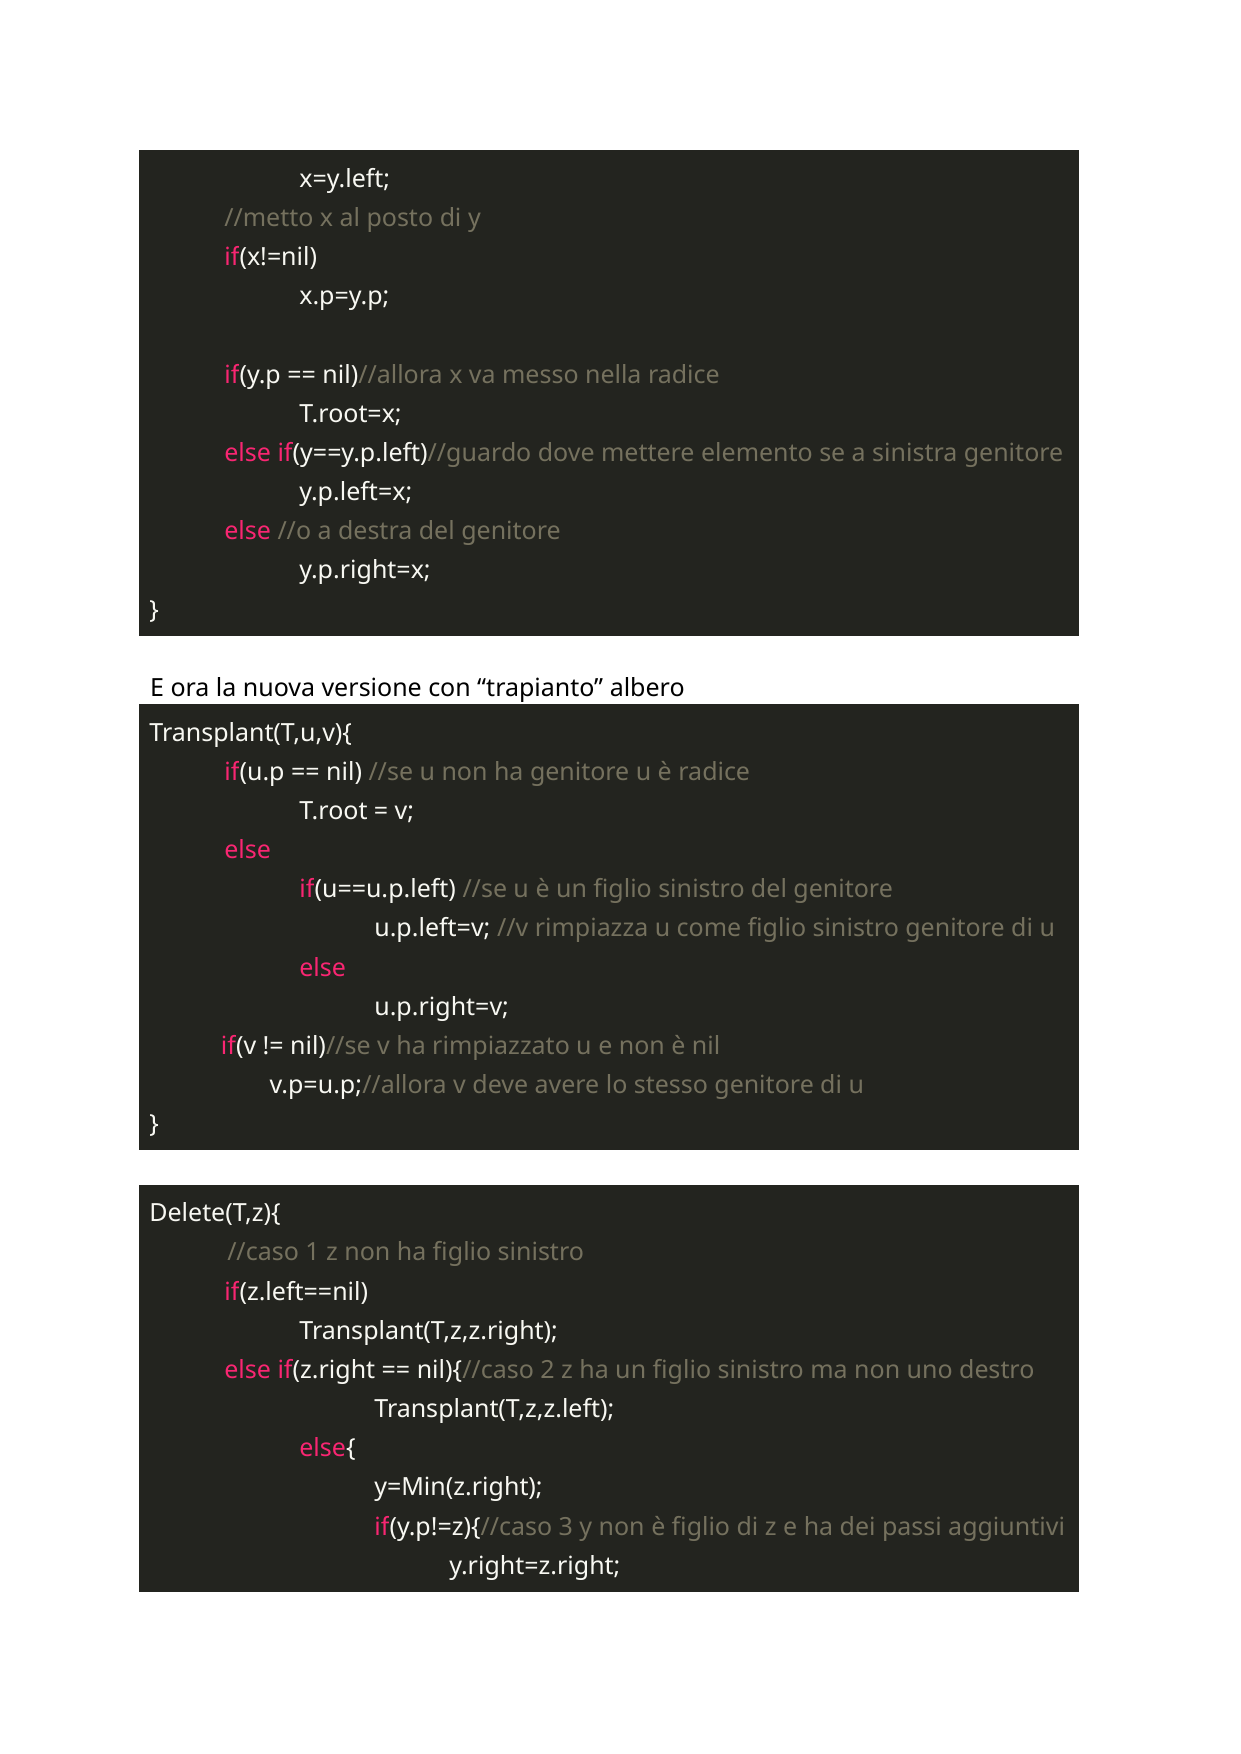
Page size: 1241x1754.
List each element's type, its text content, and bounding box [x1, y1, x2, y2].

text E ora la nuova versione con “trapianto” albero [150, 670, 1090, 704]
table_header x=y.left; //metto x al posto di y if(x!=nil) x.p=y.p; if(y.p == nil)//allora x va messo nella radice T.root=x; else if(y==y.p.left)//guardo dove mettere elemento se a sinistra genitore y.p.left=x; else //o a destra del genitore y.p.right=x; } [139, 150, 1079, 636]
table_header Transplant(T,u,v){ if(u.p == nil) //se u non ha genitore u è radice T.root = v; else if(u==u.p.left) //se u è un figlio sinistro del genitore u.p.left=v; //v rimpiazza u come figlio sinistro genitore di u else u.p.right=v; if(v != nil)//se v ha rimpiazzato u e non è nil v.p=u.p;//allora v deve avere lo stesso genitore di u } [139, 704, 1079, 1150]
table_header Delete(T,z){ //caso 1 z non ha figlio sinistro if(z.left==nil) Transplant(T,z,z.right); else if(z.right == nil){//caso 2 z ha un figlio sinistro ma non uno destro Transplant(T,z,z.left); else{ y=Min(z.right); if(y.p!=z){//caso 3 y non è figlio di z e ha dei passi aggiuntivi y.right=z.right; [139, 1185, 1079, 1592]
